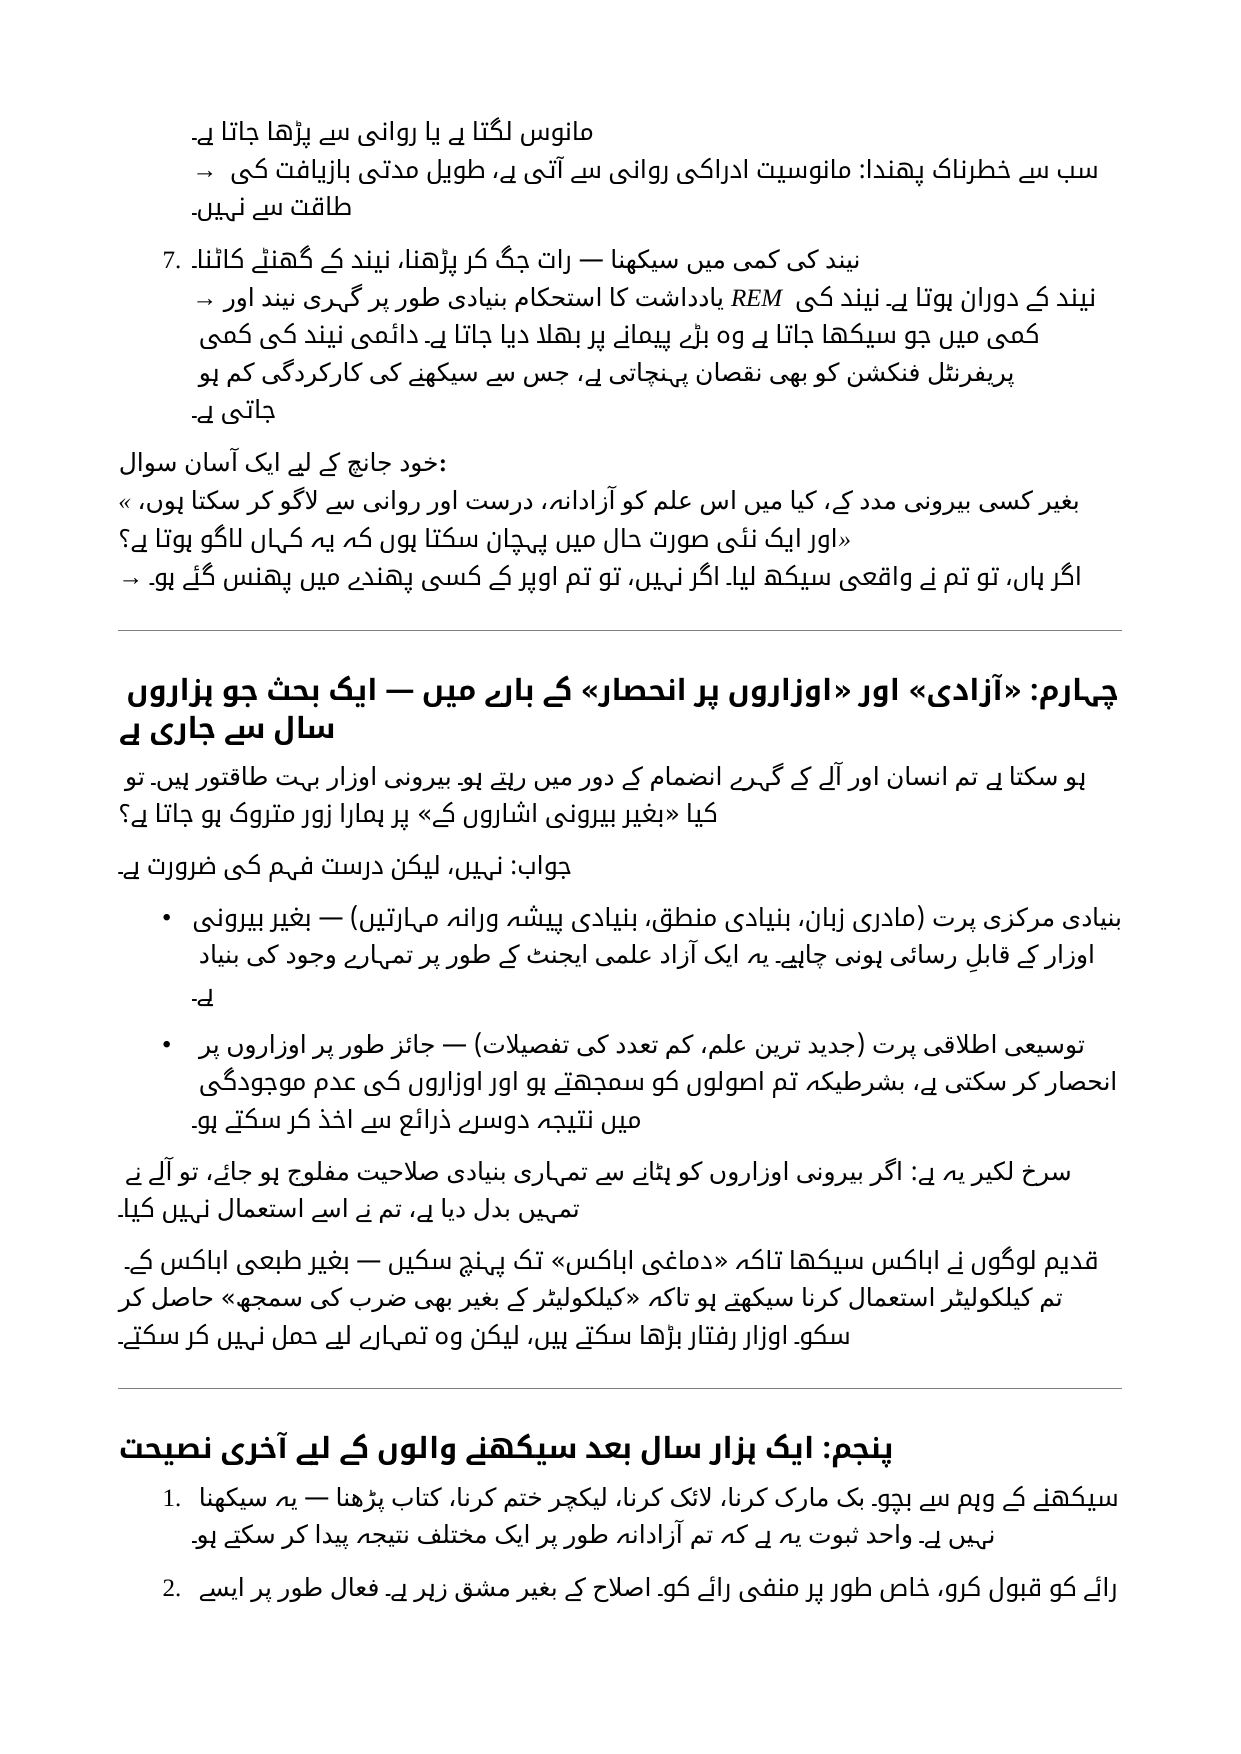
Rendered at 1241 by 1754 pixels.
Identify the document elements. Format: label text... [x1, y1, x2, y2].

list مانوسیت اور مہارت میں الجھاؤ — یہ محسوس کرنا کہ تم نے کچھ سیکھ لیا کیونکہ وہ مانوس لگتا ہے یا روانی سے پڑھا جاتا ہے۔ → سب سے خطرناک پھندا: مانوسیت ادراکی روانی سے آتی ہے، طویل مدتی بازیافت کی طاقت سے نہیں۔ [162, 118, 1122, 226]
text خود جانچ کے لیے ایک آسان سوال: «بغیر کسی بیرونی مدد کے، کیا میں اس علم کو آزادانہ، درست اور روانی سے لاگو کر سکتا ہوں، اور ایک نئی صورت حال میں پہچان سکتا ہوں کہ یہ کہاں لاگو ہوتا ہے؟» → اگر ہاں، تو تم نے واقعی سیکھ لیا۔ اگر نہیں، تو تم اوپر کے کسی پھندے میں پھنس گئے ہو۔ [118, 448, 1122, 596]
list رائے کو قبول کرو، خاص طور پر منفی رائے کو۔ اصلاح کے بغیر مشق زہر ہے۔ فعال طور پر ایسے لوگوں، نظاموں یا ماحول کی تلاش کرو جو تمہاری غلطیوں کی نشاندہی کریں۔ [162, 1573, 1122, 1607]
list بنیادی مرکزی پرت (مادری زبان، بنیادی منطق، بنیادی پیشہ ورانہ مہارتیں) — بغیر بیرونی اوزار کے قابلِ رسائی ہونی چاہیے۔ یہ ایک آزاد علمی ایجنٹ کے طور پر تمہارے وجود کی بنیاد ہے۔ [162, 904, 1122, 1011]
list نیند کی کمی میں سیکھنا — رات جگ کر پڑھنا، نیند کے گھنٹے کاٹنا۔ → یادداشت کا استحکام بنیادی طور پر گہری نیند اور REM نیند کے دوران ہوتا ہے۔ نیند کی کمی میں جو سیکھا جاتا ہے وہ بڑے پیمانے پر بھلا دیا جاتا ہے۔ دائمی نیند کی کمی پریفرنٹل فنکشن کو بھی نقصان پہنچاتی ہے، جس سے سیکھنے کی کارکردگی کم ہو جاتی ہے۔ [162, 245, 1122, 429]
text جواب: نہیں، لیکن درست فہم کی ضرورت ہے۔ [118, 852, 1122, 885]
subtitle پنجم: ایک ہزار سال بعد سیکھنے والوں کے لیے آخری نصیحت [118, 1433, 1122, 1471]
text سرخ لکیر یہ ہے: اگر بیرونی اوزاروں کو ہٹانے سے تمہاری بنیادی صلاحیت مفلوج ہو جائے، تو آلے نے تمہیں بدل دیا ہے، تم نے اسے استعمال نہیں کیا۔ [118, 1158, 1122, 1228]
text ہو سکتا ہے تم انسان اور آلے کے گہرے انضمام کے دور میں رہتے ہو۔ بیرونی اوزار بہت طاقتور ہیں۔ تو کیا «بغیر بیرونی اشاروں کے» پر ہمارا زور متروک ہو جاتا ہے؟ [118, 763, 1122, 833]
list توسیعی اطلاقی پرت (جدید ترین علم، کم تعدد کی تفصیلات) — جائز طور پر اوزاروں پر انحصار کر سکتی ہے، بشرطیکہ تم اصولوں کو سمجھتے ہو اور اوزاروں کی عدم موجودگی میں نتیجہ دوسرے ذرائع سے اخذ کر سکتے ہو۔ [162, 1031, 1122, 1138]
list سیکھنے کے وہم سے بچو۔ بک مارک کرنا، لائک کرنا، لیکچر ختم کرنا، کتاب پڑھنا — یہ سیکھنا نہیں ہے۔ واحد ثبوت یہ ہے کہ تم آزادانہ طور پر ایک مختلف نتیجہ پیدا کر سکتے ہو۔ [162, 1483, 1122, 1554]
subtitle چہارم: «آزادی» اور «اوزاروں پر انحصار» کے بارے میں — ایک بحث جو ہزاروں سال سے جاری ہے [118, 674, 1122, 750]
text قدیم لوگوں نے اباکس سیکھا تاکہ «دماغی اباکس» تک پہنچ سکیں — بغیر طبعی اباکس کے۔ تم کیلکولیٹر استعمال کرنا سیکھتے ہو تاکہ «کیلکولیٹر کے بغیر بھی ضرب کی سمجھ» حاصل کر سکو۔ اوزار رفتار بڑھا سکتے ہیں، لیکن وہ تمہارے لیے حمل نہیں کر سکتے۔ [118, 1247, 1122, 1354]
